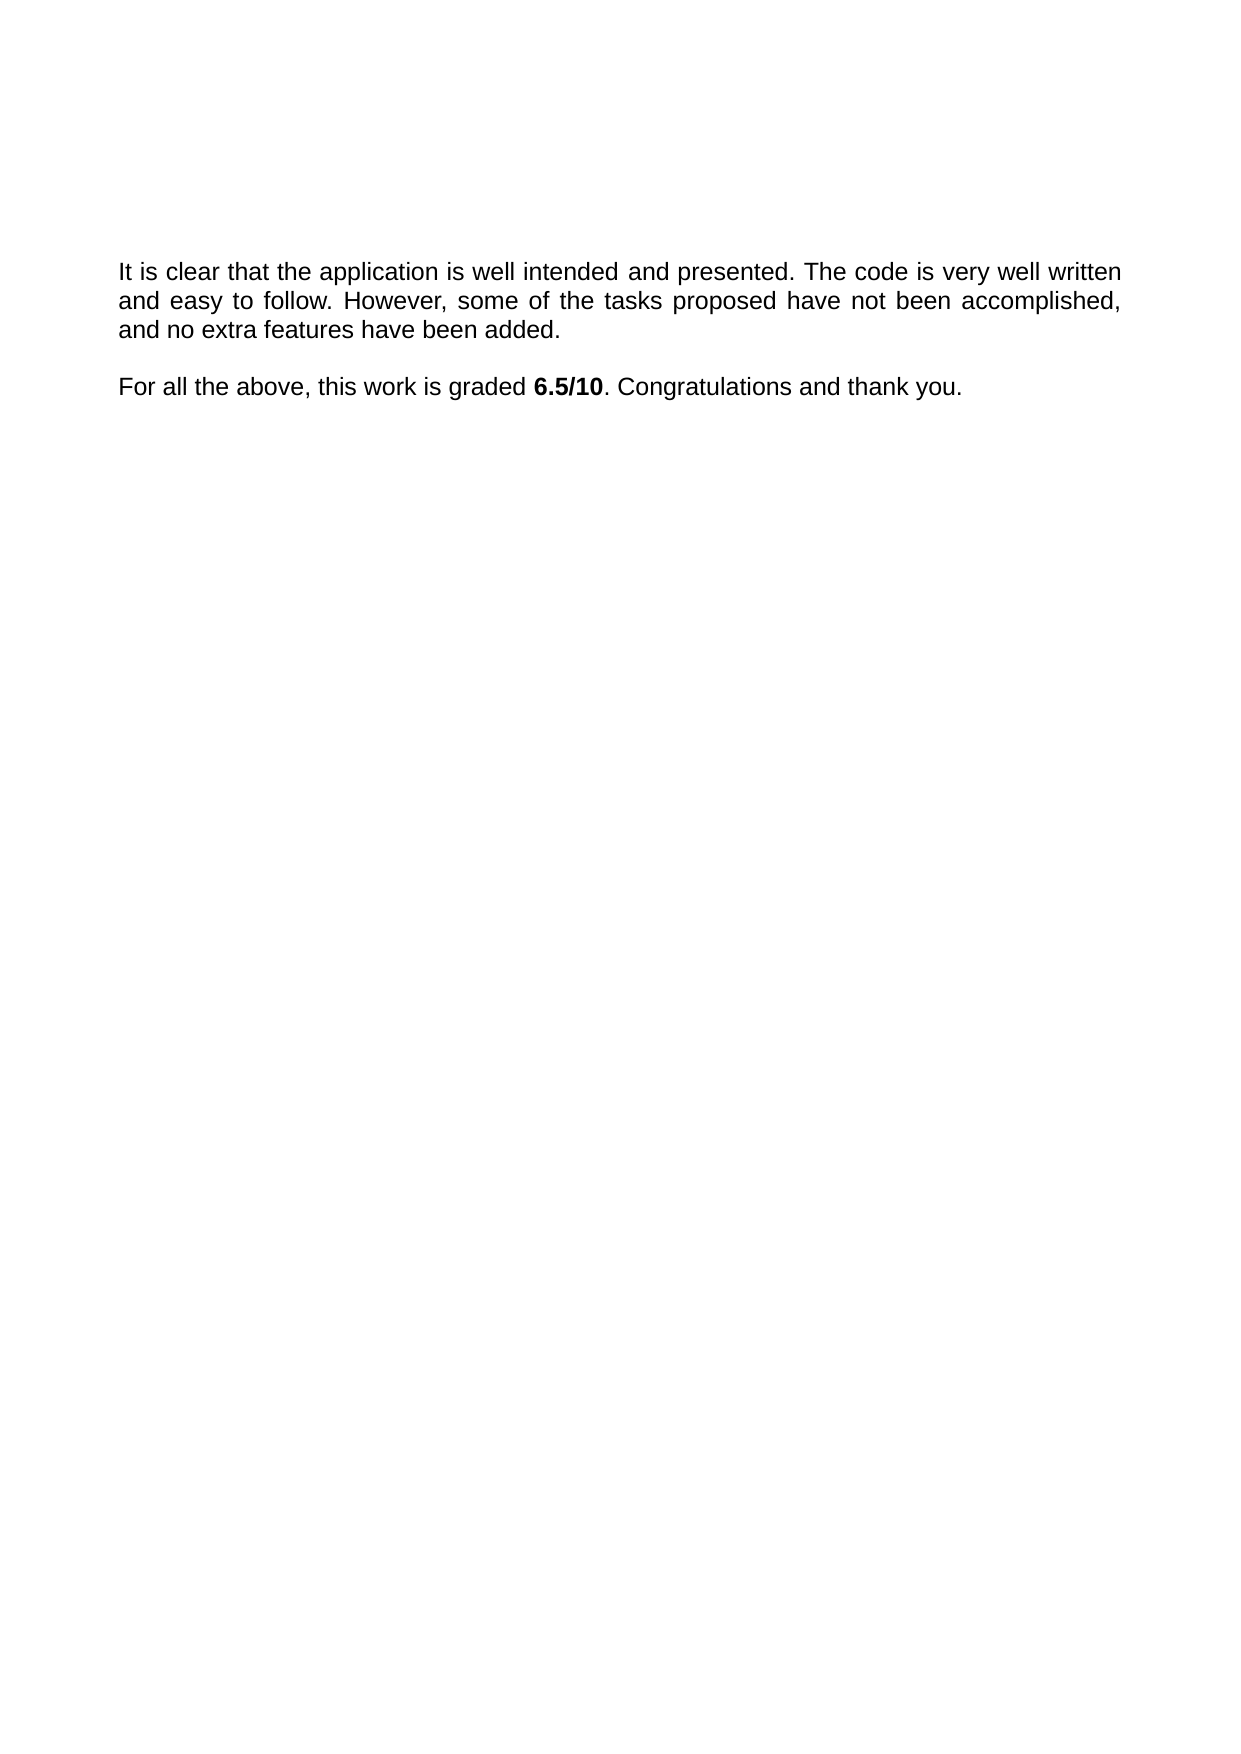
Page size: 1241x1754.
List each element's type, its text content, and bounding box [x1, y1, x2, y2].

text For all the above, this work is graded 6.5/10. Congratulations and thank you. [118, 372, 1122, 401]
text It is clear that the application is well intended and presented. The code is very well written and easy to follow. However, some of the tasks proposed have not been accomplished, and no extra features have been added. [118, 257, 1122, 343]
